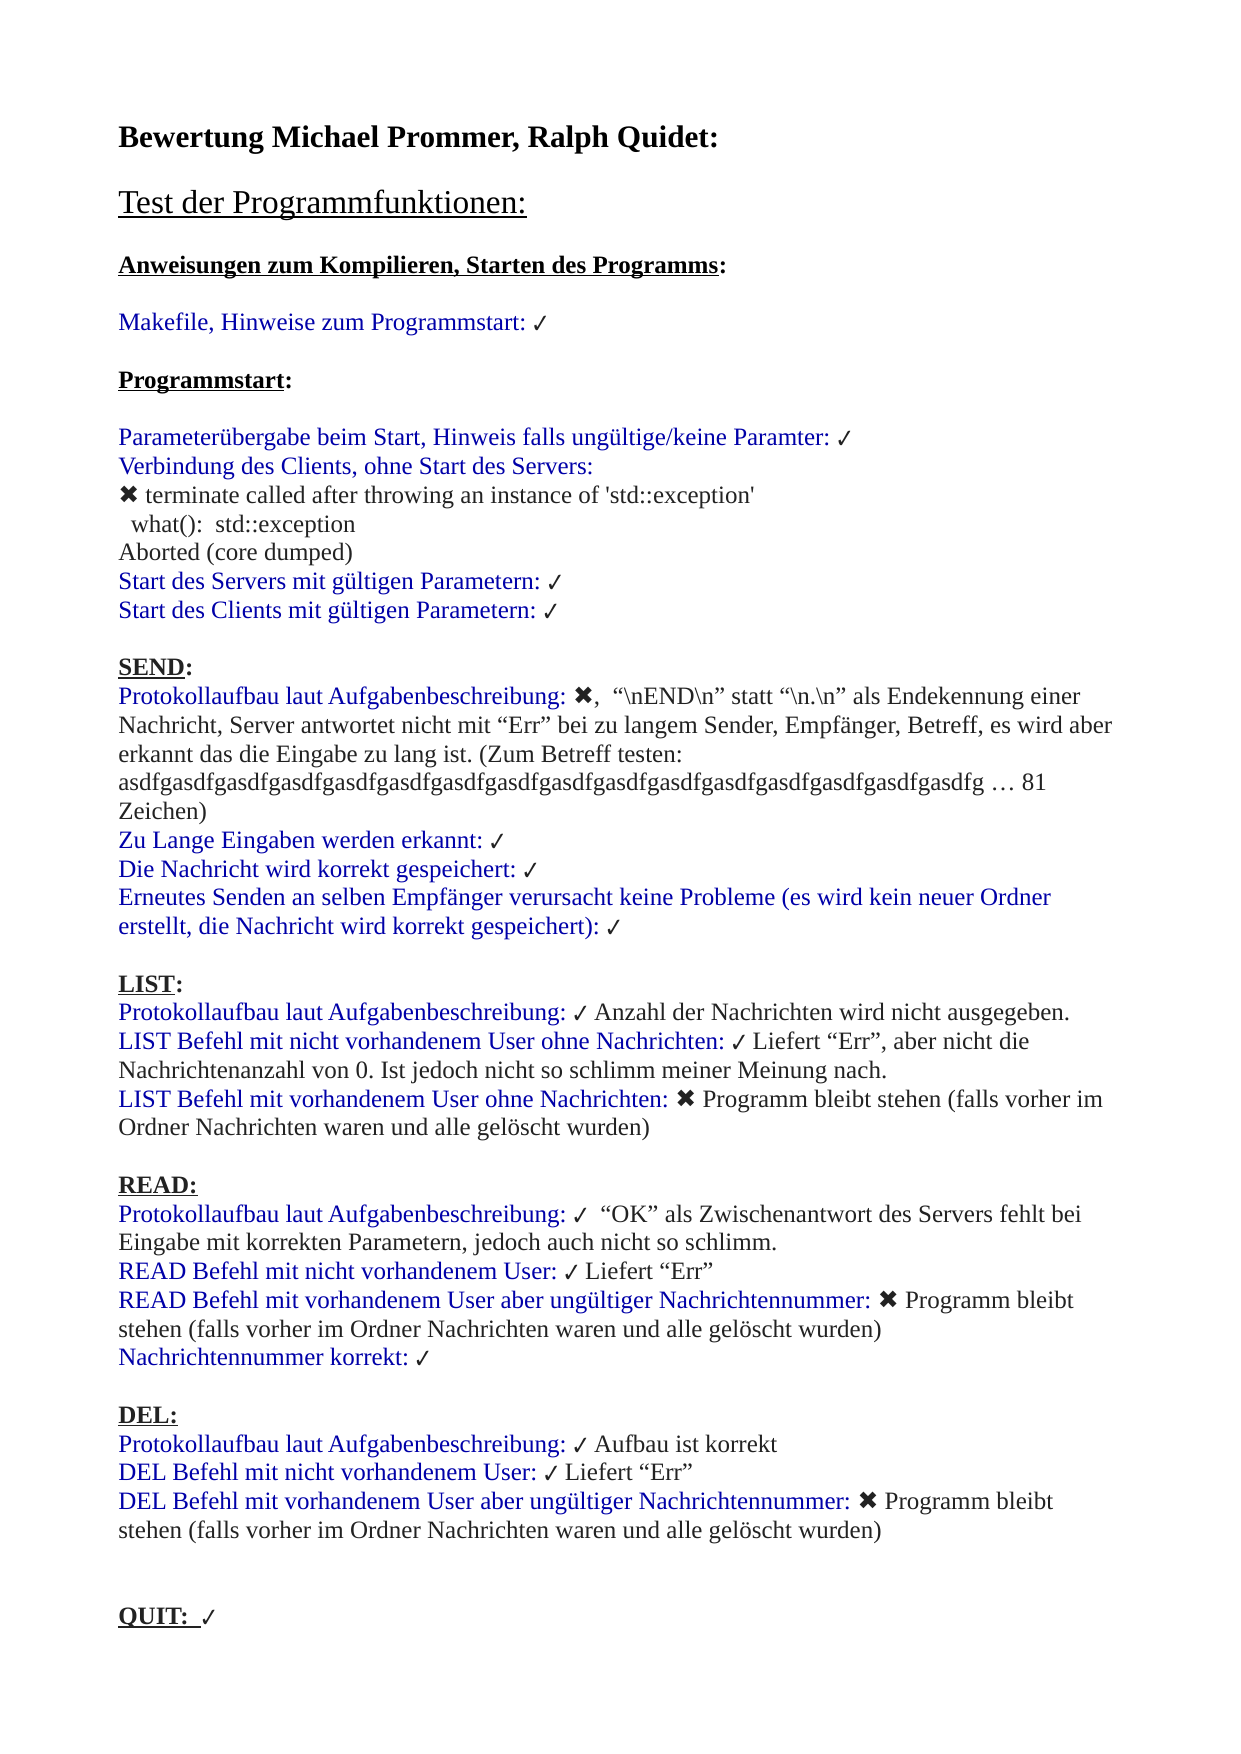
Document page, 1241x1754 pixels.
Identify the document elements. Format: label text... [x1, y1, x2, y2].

text LIST Befehl mit vorhandenem User ohne Nachrichten: ✖ Programm bleibt stehen (falls vorher im Ordner Nachrichten waren und alle gelöscht wurden) [118, 1084, 1122, 1141]
text READ: [118, 1170, 1122, 1199]
text ✖ terminate called after throwing an instance of 'std::exception' [118, 480, 1122, 509]
text QUIT: ✔ [118, 1601, 1122, 1630]
text Anweisungen zum Kompilieren, Starten des Programms: [118, 250, 1122, 279]
text Parameterübergabe beim Start, Hinweis falls ungültige/keine Paramter: ✔ [118, 422, 1122, 451]
text Start des Servers mit gültigen Parametern: ✔ [118, 566, 1122, 595]
text Makefile, Hinweise zum Programmstart: ✔ [118, 307, 1122, 336]
text DEL: [118, 1400, 1122, 1429]
text Protokollaufbau laut Aufgabenbeschreibung: ✔ “OK” als Zwischenantwort des Servers fehlt bei Eingabe mit korrekten Parametern, jedoch auch nicht so schlimm. [118, 1199, 1122, 1256]
text Protokollaufbau laut Aufgabenbeschreibung: ✔ Aufbau ist korrekt [118, 1429, 1122, 1457]
text SEND: [118, 652, 1122, 681]
text Nachrichtennummer korrekt: ✔ [118, 1342, 1122, 1371]
text Verbindung des Clients, ohne Start des Servers: [118, 451, 1122, 480]
text DEL Befehl mit vorhandenem User aber ungültiger Nachrichtennummer: ✖ Programm bleibt stehen (falls vorher im Ordner Nachrichten waren und alle gelöscht wurden) [118, 1486, 1122, 1544]
text Programmstart: [118, 365, 1122, 394]
text READ Befehl mit vorhandenem User aber ungültiger Nachrichtennummer: ✖ Programm bleibt stehen (falls vorher im Ordner Nachrichten waren und alle gelöscht wurden) [118, 1285, 1122, 1342]
text Zu Lange Eingaben werden erkannt: ✔ [118, 825, 1122, 854]
text READ Befehl mit nicht vorhandenem User: ✔ Liefert “Err” [118, 1256, 1122, 1285]
text Test der Programmfunktionen: [118, 183, 1122, 221]
text Erneutes Senden an selben Empfänger verursacht keine Probleme (es wird kein neuer Ordner erstellt, die Nachricht wird korrekt gespeichert): ✔ [118, 882, 1122, 940]
text what(): std::exception [118, 509, 1122, 537]
text Die Nachricht wird korrekt gespeichert: ✔ [118, 854, 1122, 882]
text Aborted (core dumped) [118, 537, 1122, 566]
text Start des Clients mit gültigen Parametern: ✔ [118, 595, 1122, 624]
text DEL Befehl mit nicht vorhandenem User: ✔ Liefert “Err” [118, 1457, 1122, 1486]
text LIST Befehl mit nicht vorhandenem User ohne Nachrichten: ✔ Liefert “Err”, aber nicht die Nachrichtenanzahl von 0. Ist jedoch nicht so schlimm meiner Meinung nach. [118, 1026, 1122, 1084]
text Bewertung Michael Prommer, Ralph Quidet: [118, 118, 1122, 154]
text Protokollaufbau laut Aufgabenbeschreibung: ✔ Anzahl der Nachrichten wird nicht ausgegeben. [118, 997, 1122, 1026]
text LIST: [118, 969, 1122, 997]
text Protokollaufbau laut Aufgabenbeschreibung: ✖, “\nEND\n” statt “\n.\n” als Endekennung einer Nachricht, Server antwortet nicht mit “Err” bei zu langem Sender, Empfänger, Betreff, es wird aber erkannt das die Eingabe zu lang ist. (Zum Betreff testen: asdfgasdfgasdfgasdfgasdfgasdfgasdfgasdfgasdfgasdfgasdfgasdfgasdfgasdfgasdfgasdfg … 81 Zeichen) [118, 681, 1122, 825]
